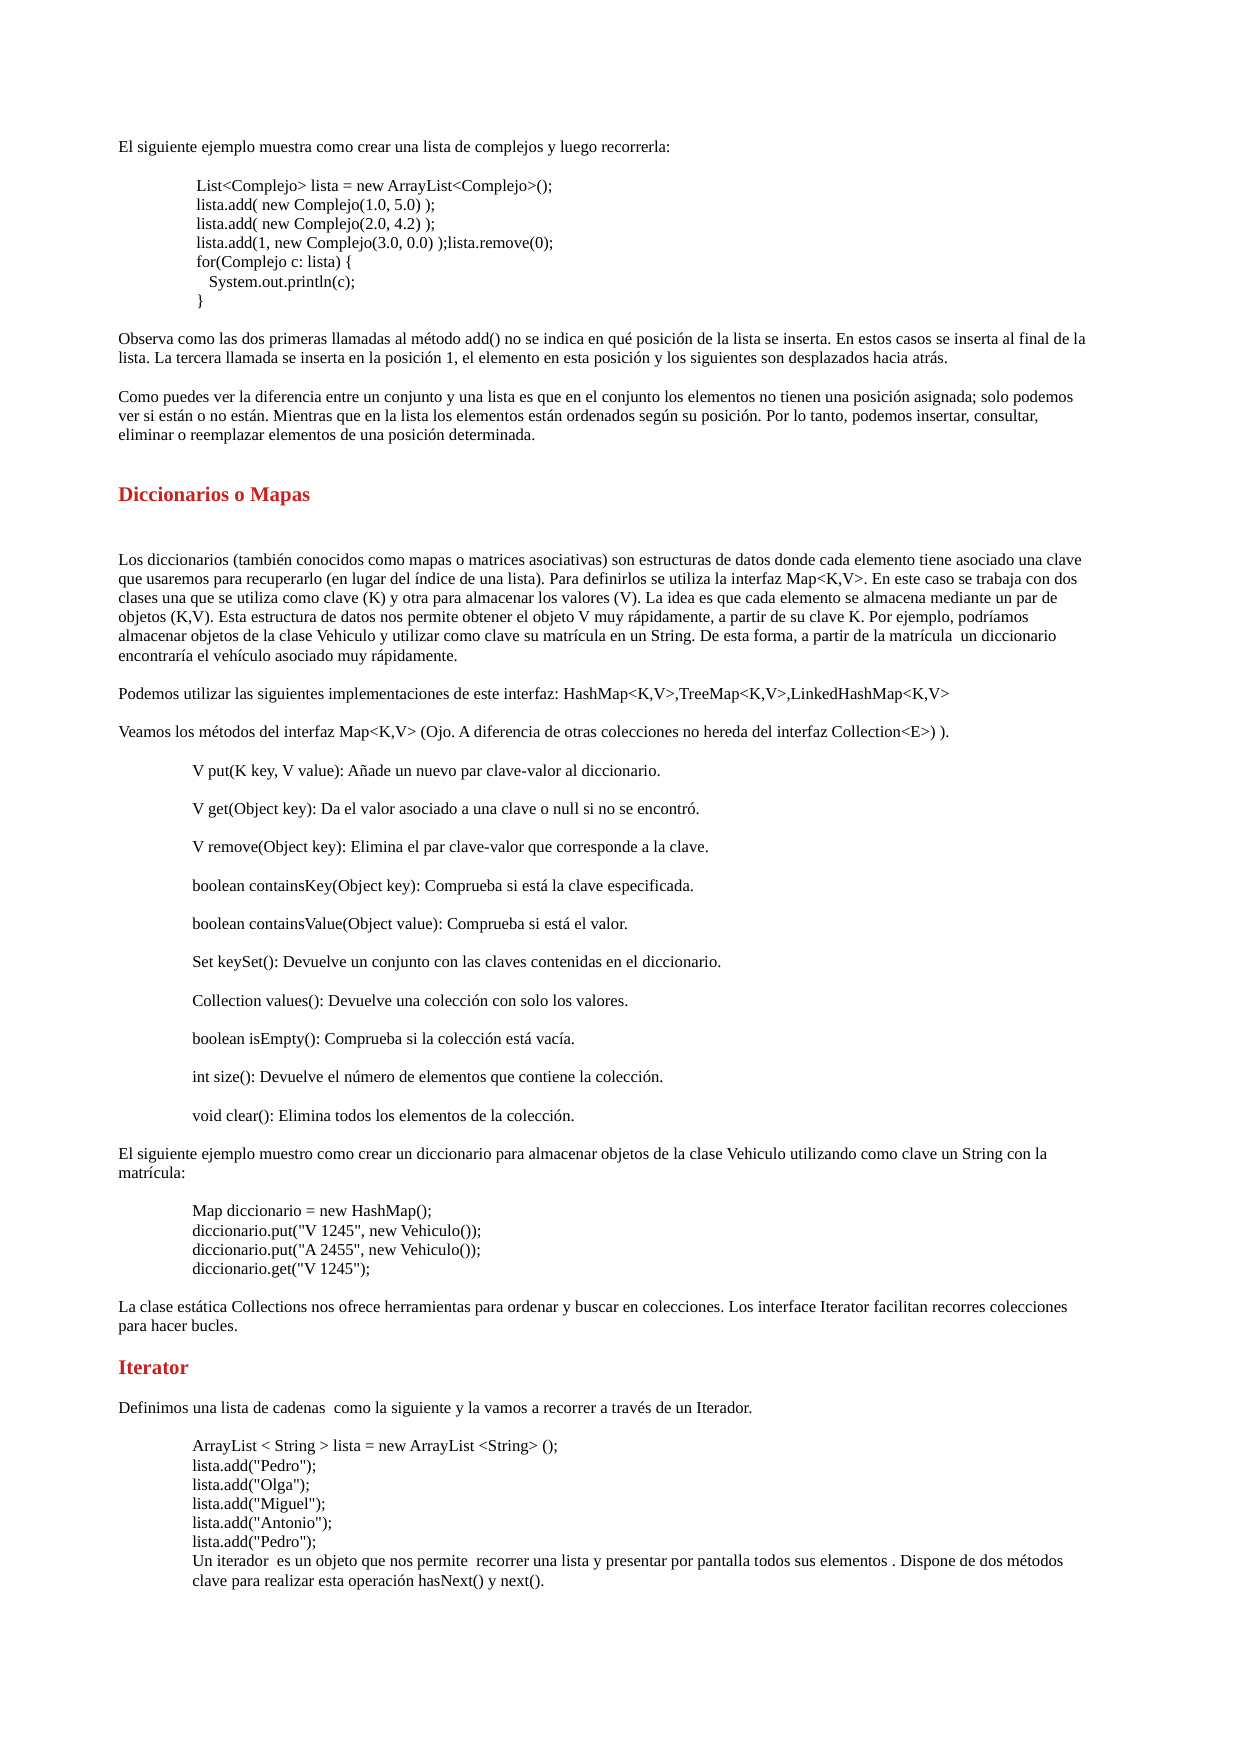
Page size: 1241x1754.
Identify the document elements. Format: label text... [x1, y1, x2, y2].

text diccionario.get("V 1245"); [192, 1259, 1087, 1278]
text Podemos utilizar las siguientes implementaciones de este interfaz: HashMap<K,V>,TreeMap<K,V>,LinkedHashMap<K,V> [118, 684, 1087, 703]
text List<Complejo> lista = new ArrayList<Complejo>(); [192, 176, 1087, 195]
text Observa como las dos primeras llamadas al método add() no se indica en qué posición de la lista se inserta. En estos casos se inserta al final de la lista. La tercera llamada se inserta en la posición 1, el elemento en esta posición y los siguientes son desplazados hacia atrás. [118, 329, 1087, 367]
text for(Complejo c: lista) { [192, 252, 1087, 271]
text Diccionarios o Mapas [118, 482, 1087, 506]
text Como puedes ver la diferencia entre un conjunto y una lista es que en el conjunto los elementos no tienen una posición asignada; solo podemos ver si están o no están. Mientras que en la lista los elementos están ordenados según su posición. Por lo tanto, podemos insertar, consultar, eliminar o reemplazar elementos de una posición determinada. [118, 386, 1087, 444]
text lista.add(1, new Complejo(3.0, 0.0) );lista.remove(0); [192, 233, 1087, 252]
text int size(): Devuelve el número de elementos que contiene la colección. [192, 1067, 1087, 1086]
text Definimos una lista de cadenas como la siguiente y la vamos a recorrer a través de un Iterador. [118, 1398, 1087, 1417]
text Iterator [118, 1354, 1087, 1379]
text V remove(Object key): Elimina el par clave-valor que corresponde a la clave. [192, 837, 1087, 856]
text boolean containsValue(Object value): Comprueba si está el valor. [192, 914, 1087, 933]
text La clase estática Collections nos ofrece herramientas para ordenar y buscar en colecciones. Los interface Iterator facilitan recorres colecciones para hacer bucles. [118, 1297, 1087, 1335]
text Veamos los métodos del interfaz Map<K,V> (Ojo. A diferencia de otras colecciones no hereda del interfaz Collection<E>) ). [118, 722, 1087, 741]
text lista.add("Pedro"); [192, 1532, 1087, 1551]
text lista.add("Antonio"); [192, 1513, 1087, 1532]
text Set keySet(): Devuelve un conjunto con las claves contenidas en el diccionario. [192, 952, 1087, 971]
text Un iterador es un objeto que nos permite recorrer una lista y presentar por pantalla todos sus elementos . Dispone de dos métodos clave para realizar esta operación hasNext() y next(). [192, 1551, 1087, 1589]
text El siguiente ejemplo muestra como crear una lista de complejos y luego recorrerla: [118, 137, 1087, 156]
text lista.add("Miguel"); [192, 1494, 1087, 1513]
text void clear(): Elimina todos los elementos de la colección. [192, 1105, 1087, 1124]
text lista.add("Olga"); [192, 1474, 1087, 1494]
text El siguiente ejemplo muestro como crear un diccionario para almacenar objetos de la clase Vehiculo utilizando como clave un String con la matrícula: [118, 1144, 1087, 1182]
text boolean containsKey(Object key): Comprueba si está la clave especificada. [192, 875, 1087, 894]
text boolean isEmpty(): Comprueba si la colección está vacía. [192, 1029, 1087, 1048]
text Collection values(): Devuelve una colección con solo los valores. [192, 990, 1087, 1009]
text Map diccionario = new HashMap(); [192, 1201, 1087, 1220]
text lista.add( new Complejo(2.0, 4.2) ); [192, 214, 1087, 233]
text V put(K key, V value): Añade un nuevo par clave-valor al diccionario. [192, 760, 1087, 779]
text V get(Object key): Da el valor asociado a una clave o null si no se encontró. [192, 799, 1087, 818]
text } [192, 291, 1087, 310]
text ArrayList < String > lista = new ArrayList <String> (); [192, 1436, 1087, 1455]
text lista.add("Pedro"); [192, 1455, 1087, 1474]
text Los diccionarios (también conocidos como mapas o matrices asociativas) son estructuras de datos donde cada elemento tiene asociado una clave que usaremos para recuperarlo (en lugar del índice de una lista). Para definirlos se utiliza la interfaz Map<K,V>. En este caso se trabaja con dos clases una que se utiliza como clave (K) y otra para almacenar los valores (V). La idea es que cada elemento se almacena mediante un par de objetos (K,V). Esta estructura de datos nos permite obtener el objeto V muy rápidamente, a partir de su clave K. Por ejemplo, podríamos almacenar objetos de la clase Vehiculo y utilizar como clave su matrícula en un String. De esta forma, a partir de la matrícula un diccionario encontraría el vehículo asociado muy rápidamente. [118, 549, 1087, 664]
text diccionario.put("A 2455", new Vehiculo()); [192, 1239, 1087, 1259]
text System.out.println(c); [192, 271, 1087, 291]
text lista.add( new Complejo(1.0, 5.0) ); [192, 195, 1087, 214]
text diccionario.put("V 1245", new Vehiculo()); [192, 1220, 1087, 1239]
